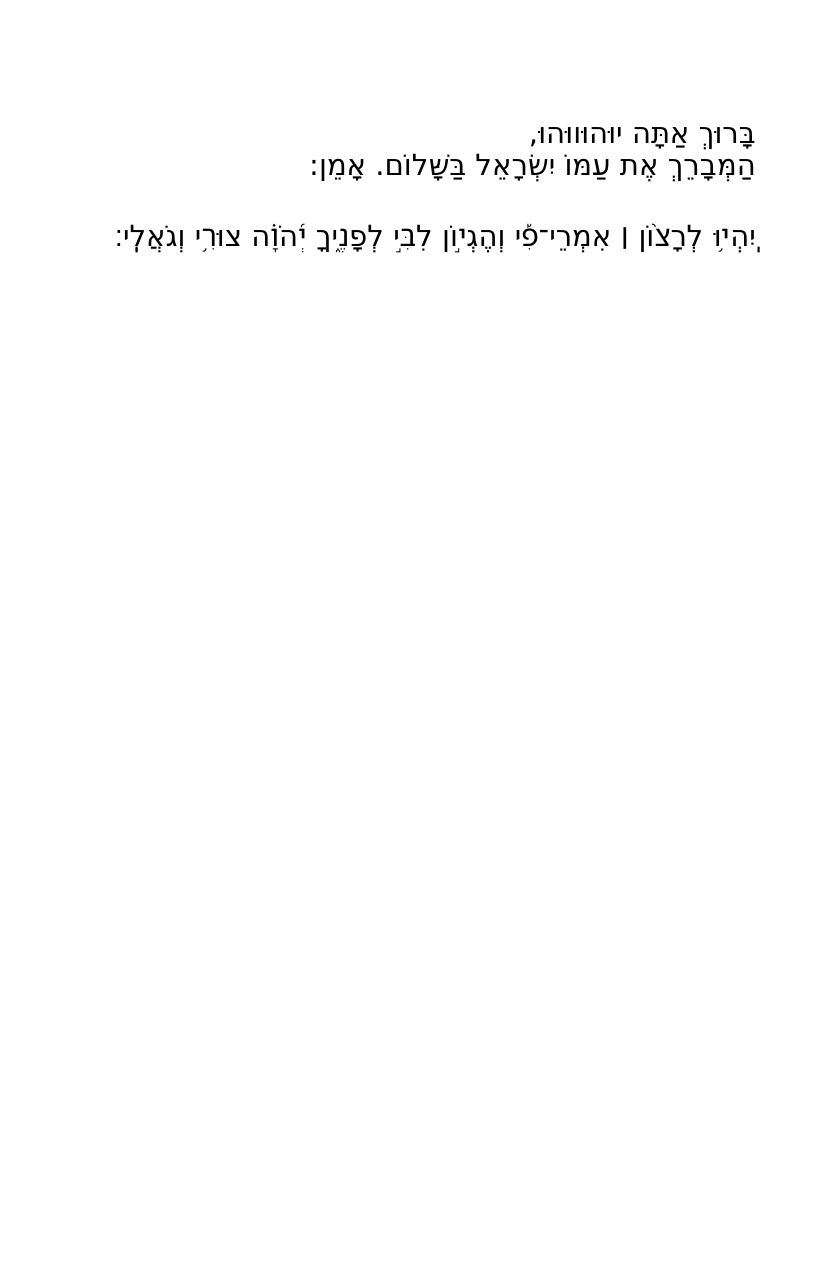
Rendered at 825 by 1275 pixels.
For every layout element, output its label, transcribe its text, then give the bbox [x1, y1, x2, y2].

text בָּרוּךְ אַתָּה יוּהוּווּהוּ, [53, 118, 756, 150]
text הַמְּבָרֵךְ אֶת עַמּוֹ יִשְׂרָאֵל בַּשָּׁלוֹם. אָמֵן: [53, 150, 756, 181]
text יִֽהְי֥וּ לְרָצ֨וֹן ׀ אִמְרֵי־פִ֡י וְהֶגְי֣וֹן לִבִּ֣י לְפָנֶ֑יךָ יְ֝הֹוָ֗ה צוּרִ֥י וְגֹאֲלִֽי׃ [53, 221, 756, 252]
